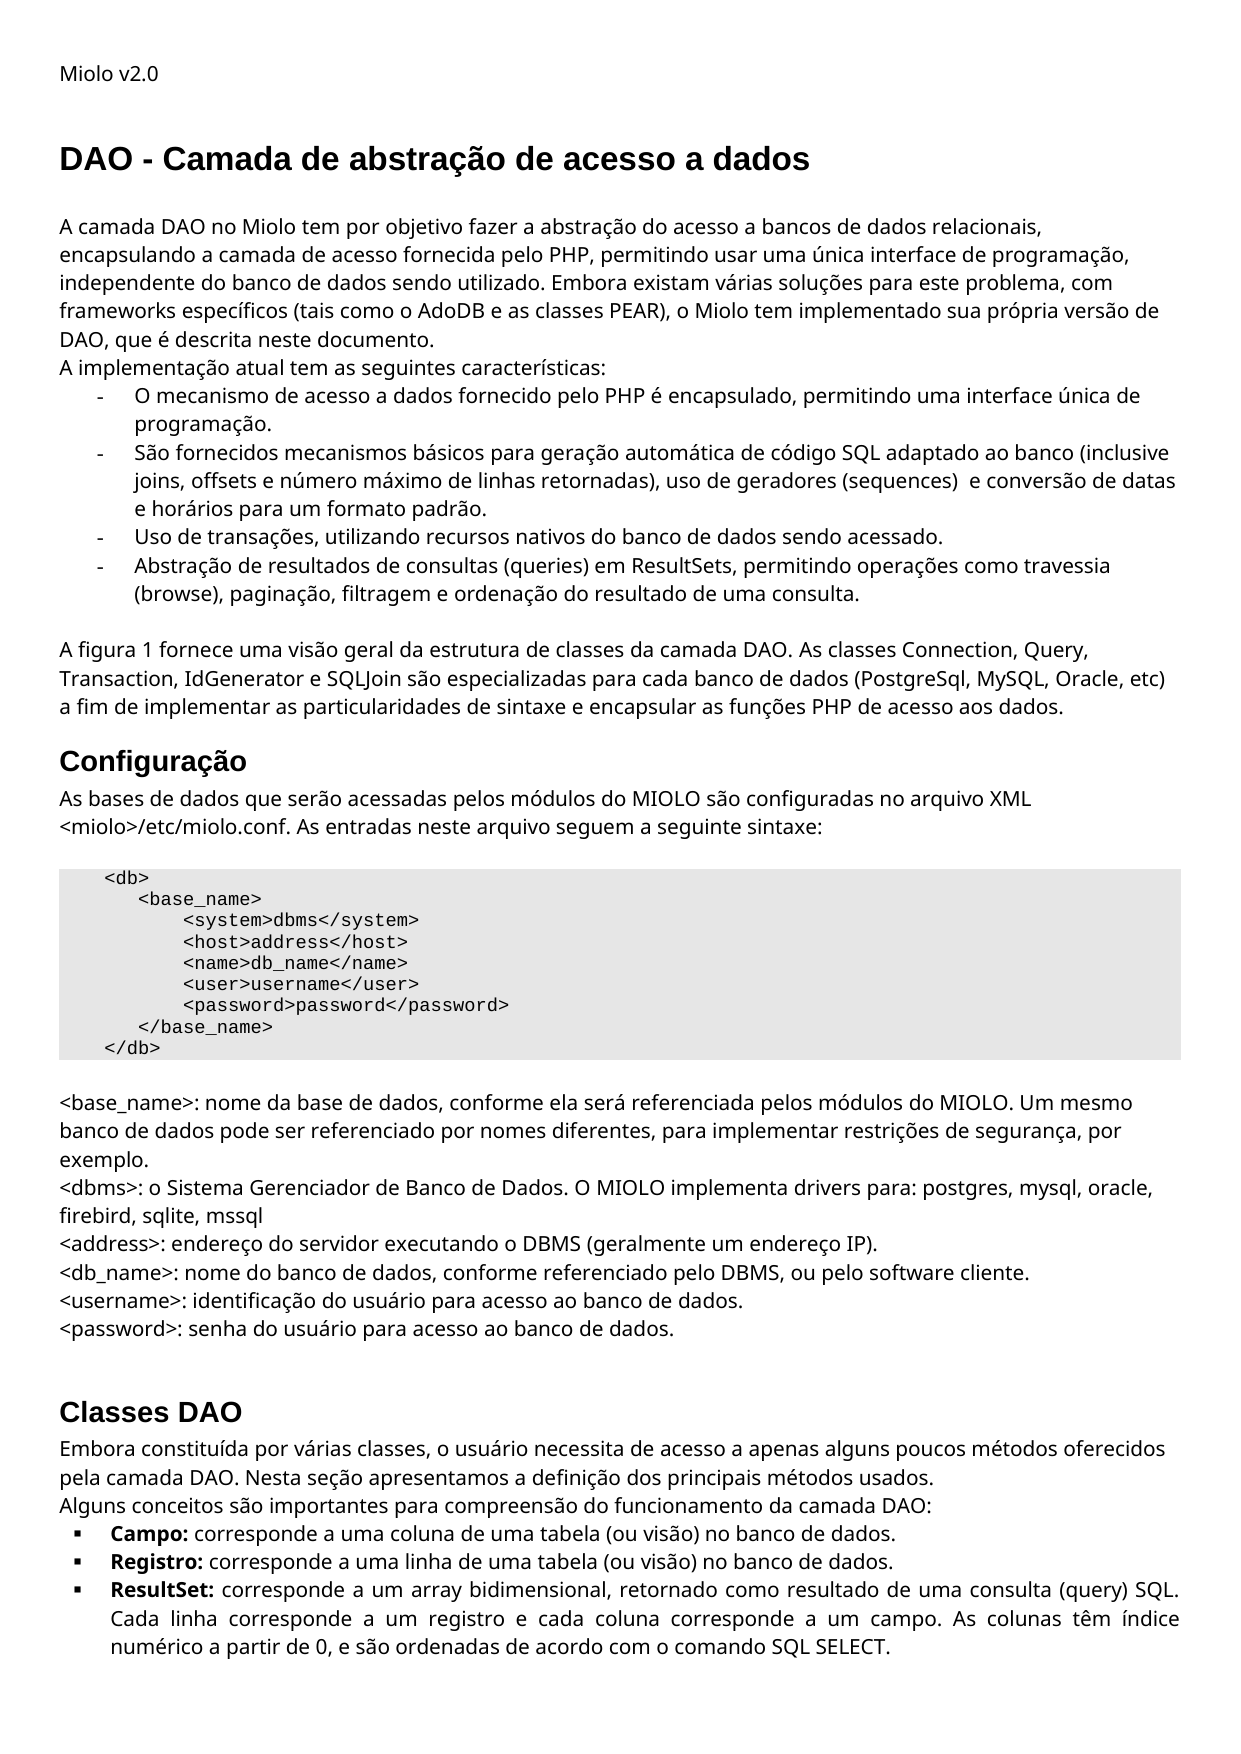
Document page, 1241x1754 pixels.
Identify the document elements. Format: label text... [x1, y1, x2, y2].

list O mecanismo de acesso a dados fornecido pelo PHP é encapsulado, permitindo uma interface única de programação. [97, 381, 1181, 438]
text As bases de dados que serão acessadas pelos módulos do MIOLO são configuradas no arquivo XML <miolo>/etc/miolo.conf. As entradas neste arquivo seguem a seguinte sintaxe: [59, 784, 1181, 841]
list São fornecidos mecanismos básicos para geração automática de código SQL adaptado ao banco (inclusive joins, offsets e número máximo de linhas retornadas), uso de geradores (sequences) e conversão de datas e horários para um formato padrão. [97, 438, 1181, 522]
text <db_name>: nome do banco de dados, conforme referenciado pelo DBMS, ou pelo software cliente. [59, 1258, 1181, 1286]
list ResultSet: corresponde a um array bidimensional, retornado como resultado de uma consulta (query) SQL. Cada linha corresponde a um registro e cada coluna corresponde a um campo. As colunas têm índice numérico a partir de 0, e são ordenadas de acordo com o comando SQL SELECT. [73, 1576, 1181, 1660]
subtitle DAO - Camada de abstração de acesso a dados [59, 141, 1181, 177]
text <password>password</password> [59, 996, 1181, 1017]
text <host>address</host> [59, 932, 1181, 954]
text <db> [59, 869, 1181, 890]
text <user>username</user> [59, 975, 1181, 996]
text Miolo v2.0 [59, 59, 1181, 87]
text <base_name>: nome da base de dados, conforme ela será referenciada pelos módulos do MIOLO. Um mesmo banco de dados pode ser referenciado por nomes diferentes, para implementar restrições de segurança, por exemplo. [59, 1088, 1181, 1173]
text <base_name> [59, 890, 1181, 911]
subtitle Configuração [59, 745, 1181, 778]
text <username>: identificação do usuário para acesso ao banco de dados. [59, 1286, 1181, 1314]
list Abstração de resultados de consultas (queries) em ResultSets, permitindo operações como travessia (browse), paginação, filtragem e ordenação do resultado de uma consulta. [97, 551, 1181, 607]
text <system>dbms</system> [59, 911, 1181, 932]
text A implementação atual tem as seguintes características: [59, 353, 1181, 381]
text <dbms>: o Sistema Gerenciador de Banco de Dados. O MIOLO implementa drivers para: postgres, mysql, oracle, firebird, sqlite, mssql [59, 1173, 1181, 1229]
text <name>db_name</name> [59, 954, 1181, 975]
text </base_name> [59, 1017, 1181, 1039]
text A camada DAO no Miolo tem por objetivo fazer a abstração do acesso a bancos de dados relacionais, encapsulando a camada de acesso fornecida pelo PHP, permitindo usar uma única interface de programação, independente do banco de dados sendo utilizado. Embora existam várias soluções para este problema, com frameworks específicos (tais como o AdoDB e as classes PEAR), o Miolo tem implementado sua própria versão de DAO, que é descrita neste documento. [59, 212, 1181, 353]
text A figura 1 fornece uma visão geral da estrutura de classes da camada DAO. As classes Connection, Query, Transaction, IdGenerator e SQLJoin são especializadas para cada banco de dados (PostgreSql, MySQL, Oracle, etc) a fim de implementar as particularidades de sintaxe e encapsular as funções PHP de acesso aos dados. [59, 635, 1181, 720]
list Campo: corresponde a uma coluna de uma tabela (ou visão) no banco de dados. [73, 1519, 1181, 1547]
text Alguns conceitos são importantes para compreensão do funcionamento da camada DAO: [59, 1491, 1181, 1519]
text Embora constituída por várias classes, o usuário necessita de acesso a apenas alguns poucos métodos oferecidos pela camada DAO. Nesta seção apresentamos a definição dos principais métodos usados. [59, 1434, 1181, 1491]
text <address>: endereço do servidor executando o DBMS (geralmente um endereço IP). [59, 1229, 1181, 1258]
text </db> [59, 1039, 1181, 1060]
list Registro: corresponde a uma linha de uma tabela (ou visão) no banco de dados. [73, 1547, 1181, 1576]
list Uso de transações, utilizando recursos nativos do banco de dados sendo acessado. [97, 522, 1181, 551]
text <password>: senha do usuário para acesso ao banco de dados. [59, 1314, 1181, 1342]
subtitle Classes DAO [59, 1396, 1181, 1428]
